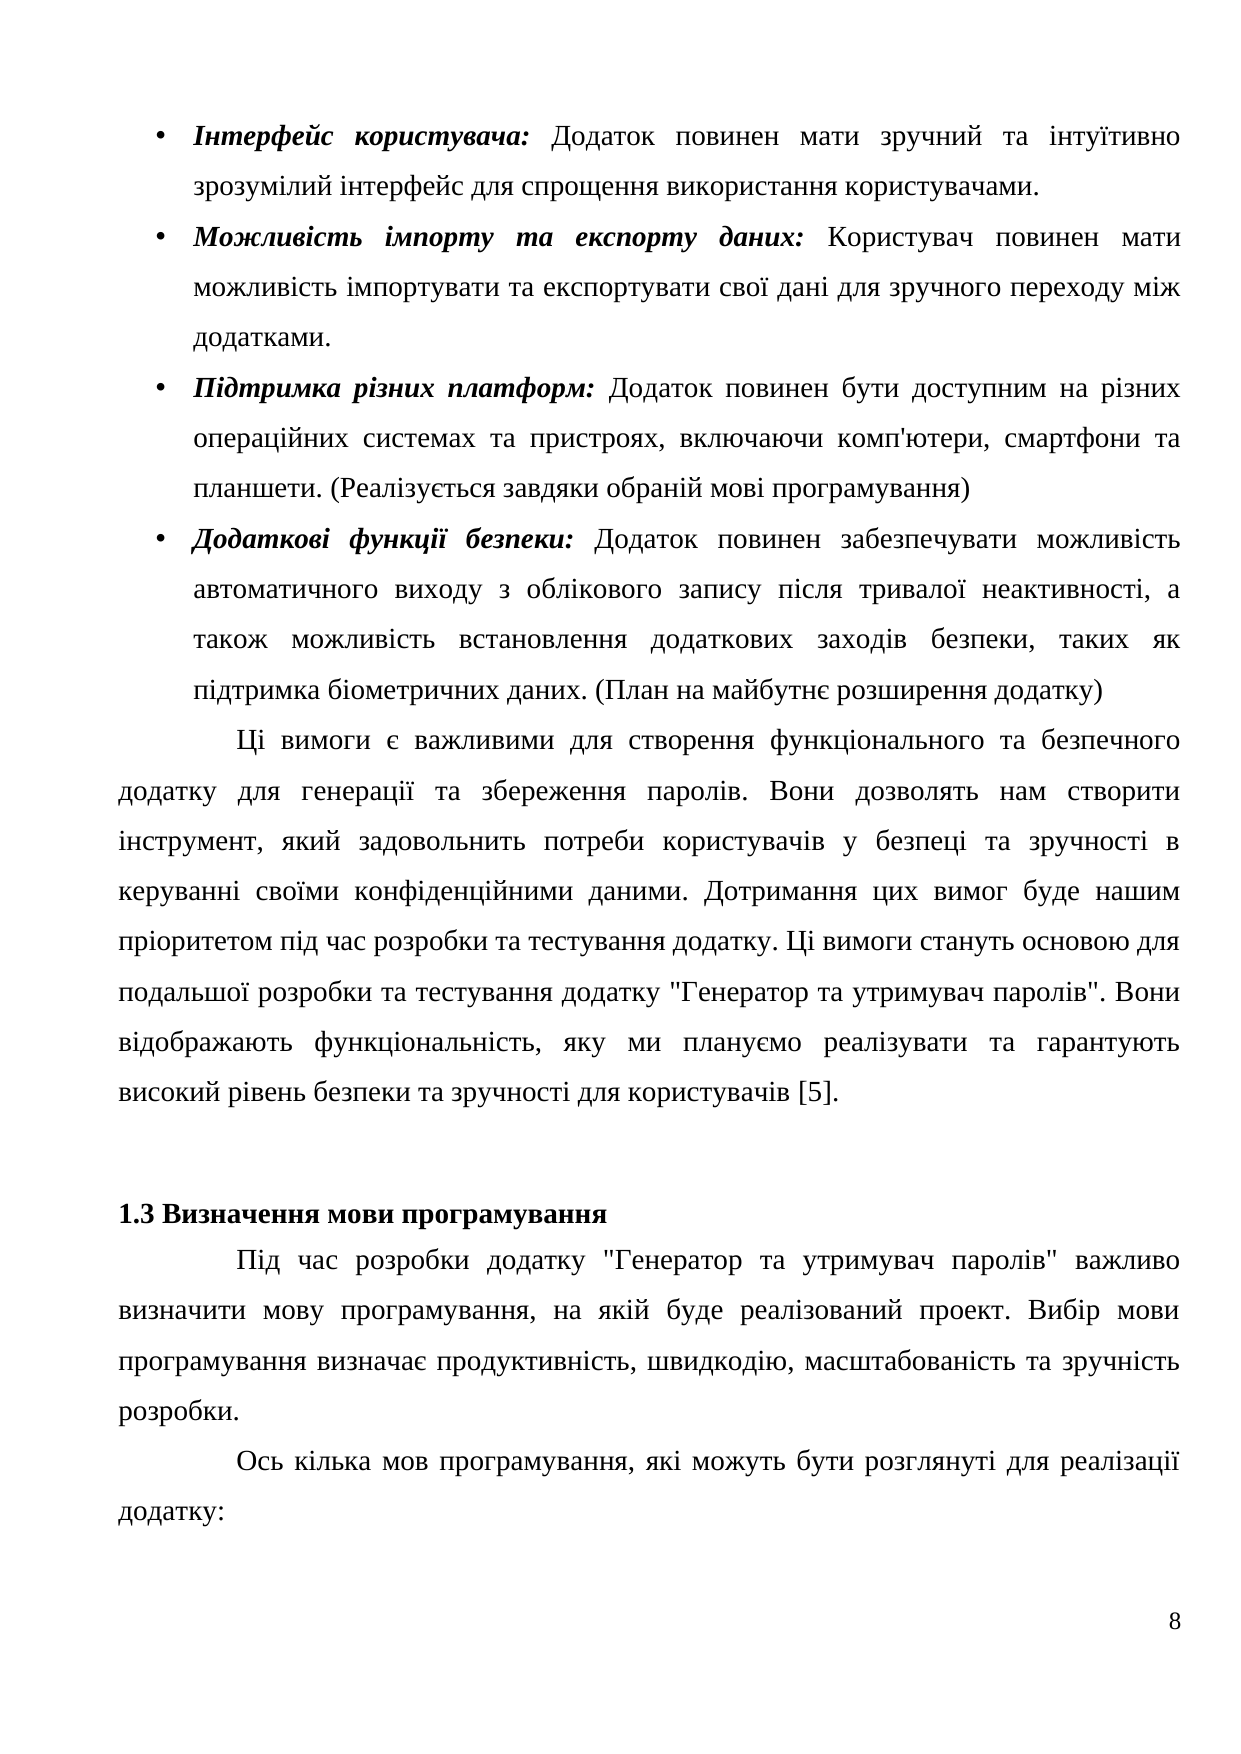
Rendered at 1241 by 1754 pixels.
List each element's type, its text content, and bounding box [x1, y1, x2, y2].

list Можливість імпорту та експорту даних: Користувач повинен мати можливість імпортувати та експортувати свої дані для зручного переходу між додатками. [156, 219, 1181, 353]
list Підтримка різних платформ: Додаток повинен бути доступним на різних операційних системах та пристроях, включаючи комп'ютери, смартфони та планшети. (Реалізується завдяки обраній мові програмування) [156, 370, 1181, 504]
list Додаткові функції безпеки: Додаток повинен забезпечувати можливість автоматичного виходу з облікового запису після тривалої неактивності, а також можливість встановлення додаткових заходів безпеки, таких як підтримка біометричних даних. (План на майбутнє розширення додатку) [156, 521, 1181, 706]
text Ці вимоги є важливими для створення функціонального та безпечного додатку для генерації та збереження паролів. Вони дозволять нам створити інструмент, який задовольнить потреби користувачів у безпеці та зручності в керуванні своїми конфіденційними даними. Дотримання цих вимог буде нашим пріоритетом під час розробки та тестування додатку. Ці вимоги стануть основою для подальшої розробки та тестування додатку "Генератор та утримувач паролів". Вони відображають функціональність, яку ми плануємо реалізувати та гарантують високий рівень безпеки та зручності для користувачів [5]. [118, 722, 1181, 1108]
text Ось кілька мов програмування, які можуть бути розглянуті для реалізації додатку: [118, 1443, 1181, 1527]
subtitle 1.3 Визначення мови програмування [118, 1196, 1181, 1229]
text Під час розробки додатку "Генератор та утримувач паролів" важливо визначити мову програмування, на якій буде реалізований проект. Вибір мови програмування визначає продуктивність, швидкодію, масштабованість та зручність розробки. [118, 1242, 1181, 1426]
list Інтерфейс користувача: Додаток повинен мати зручний та інтуїтивно зрозумілий інтерфейс для спрощення використання користувачами. [156, 118, 1181, 202]
